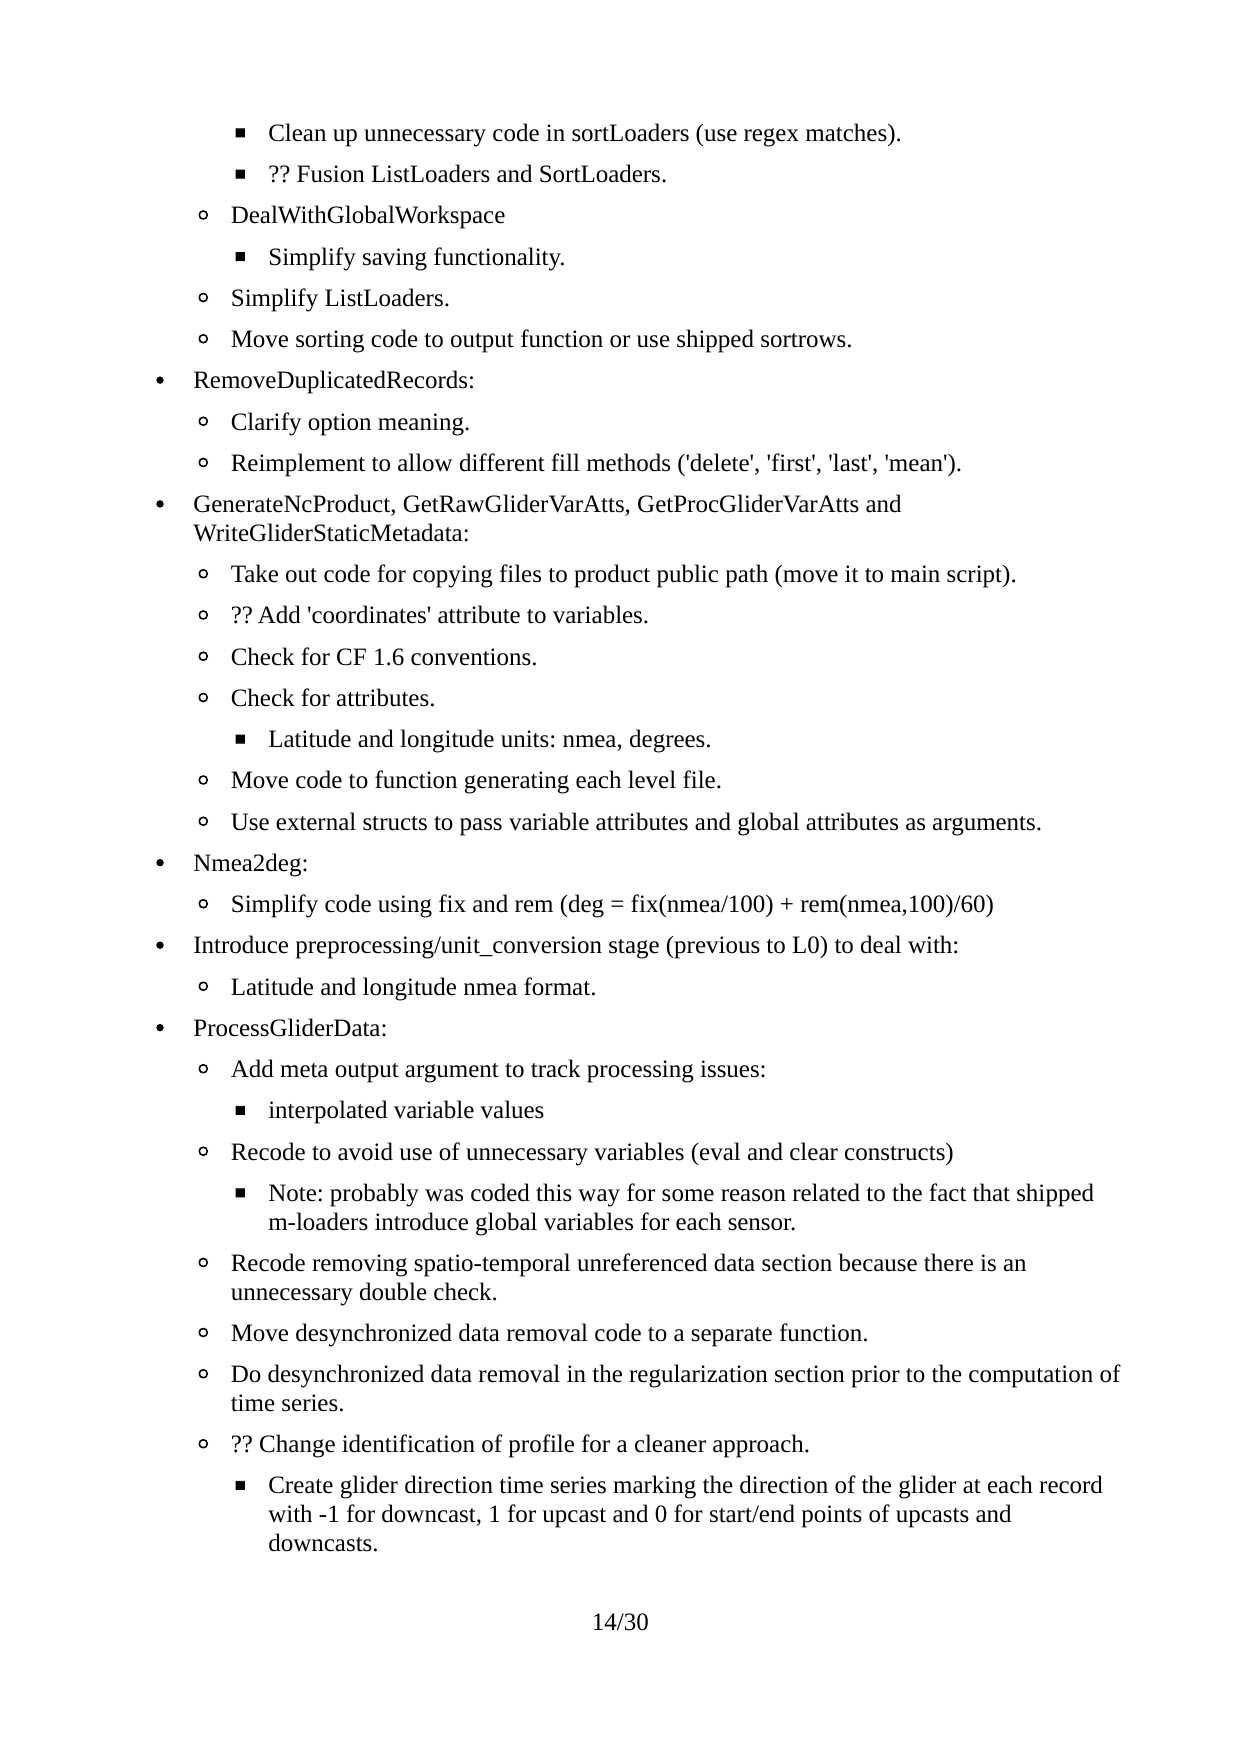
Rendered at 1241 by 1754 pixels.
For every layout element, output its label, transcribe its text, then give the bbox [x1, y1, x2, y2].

list Simplify code using fix and rem (deg = fix(nmea/100) + rem(nmea,100)/60) [193, 889, 1122, 918]
list ?? Fusion ListLoaders and SortLoaders. [231, 159, 1122, 188]
list Move sorting code to output function or use shipped sortrows. [193, 324, 1122, 353]
list Clarify option meaning. [193, 407, 1122, 436]
list Create glider direction time series marking the direction of the glider at each record with -1 for downcast, 1 for upcast and 0 for start/end points of upcasts and downcasts. [231, 1471, 1122, 1557]
list Check for attributes. [193, 683, 1122, 712]
list DealWithGlobalWorkspace [193, 201, 1122, 229]
list Simplify ListLoaders. [193, 283, 1122, 312]
list Move code to function generating each level file. [193, 766, 1122, 794]
list ?? Add 'coordinates' attribute to variables. [193, 601, 1122, 629]
list Latitude and longitude nmea format. [193, 972, 1122, 1001]
list Note: probably was coded this way for some reason related to the fact that shipped m-loaders introduce global variables for each sensor. [231, 1178, 1122, 1236]
list Take out code for copying files to product public path (move it to main script). [193, 559, 1122, 588]
list Recode to avoid use of unnecessary variables (eval and clear constructs) [193, 1137, 1122, 1166]
list Reimplement to allow different fill methods ('delete', 'first', 'last', 'mean'). [193, 448, 1122, 477]
list Recode removing spatio-temporal unreferenced data section because there is an unnecessary double check. [193, 1248, 1122, 1306]
list Latitude and longitude units: nmea, degrees. [231, 724, 1122, 753]
list Introduce preprocessing/unit_conversion stage (previous to L0) to deal with: [156, 931, 1122, 959]
list ?? Change identification of profile for a cleaner approach. [193, 1429, 1122, 1458]
list Add meta output argument to track processing issues: [193, 1054, 1122, 1083]
list Nmea2deg: [156, 848, 1122, 877]
list RemoveDuplicatedRecords: [156, 366, 1122, 394]
list GenerateNcProduct, GetRawGliderVarAtts, GetProcGliderVarAtts and WriteGliderStaticMetadata: [156, 489, 1122, 547]
list Do desynchronized data removal in the regularization section prior to the computation of time series. [193, 1359, 1122, 1417]
list Clean up unnecessary code in sortLoaders (use regex matches). [231, 118, 1122, 147]
list Simplify saving functionality. [231, 242, 1122, 271]
list ProcessGliderData: [156, 1013, 1122, 1042]
list Check for CF 1.6 conventions. [193, 642, 1122, 671]
list Move desynchronized data removal code to a separate function. [193, 1318, 1122, 1347]
list Use external structs to pass variable attributes and global attributes as arguments. [193, 807, 1122, 836]
list interpolated variable values [231, 1096, 1122, 1124]
